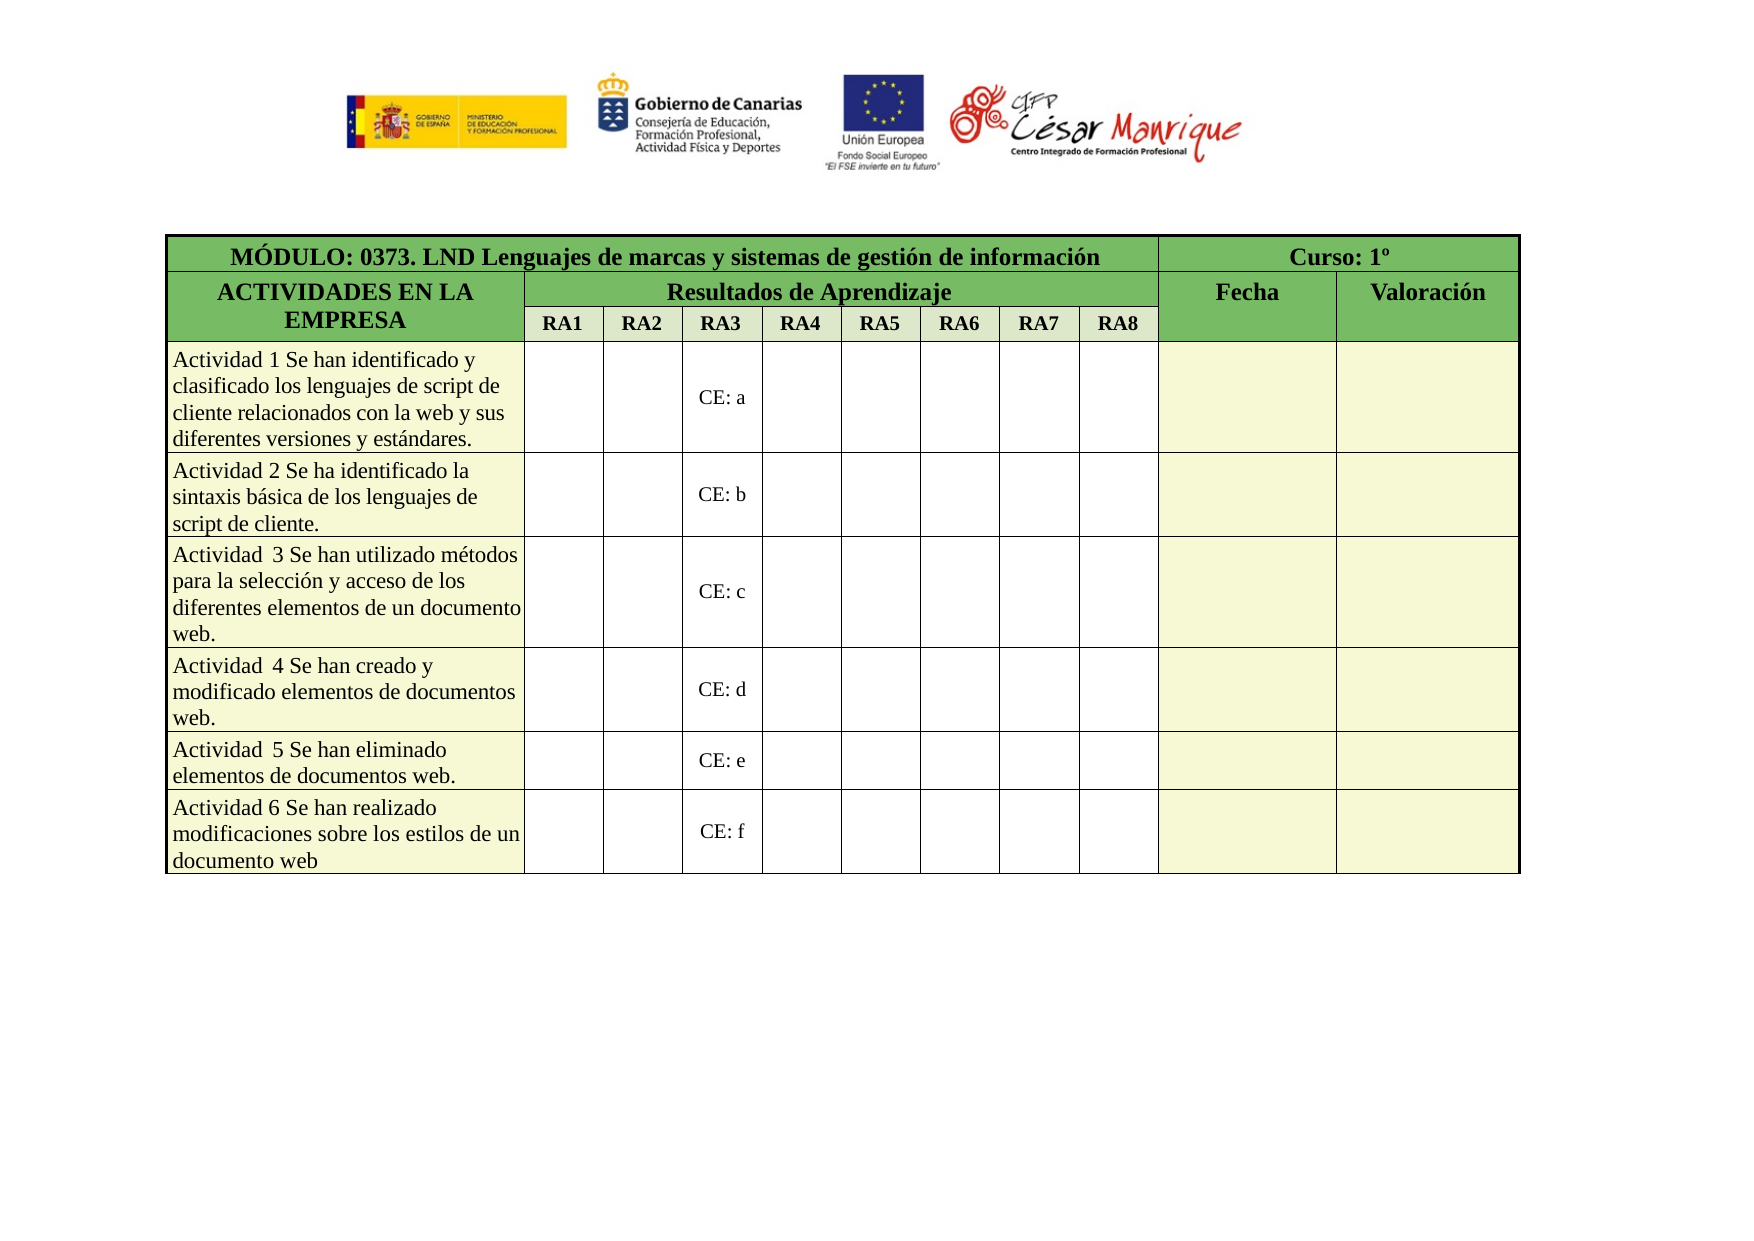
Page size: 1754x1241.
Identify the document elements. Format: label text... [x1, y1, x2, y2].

table_cell [1159, 790, 1336, 873]
table_cell [1080, 342, 1158, 452]
table_cell [525, 453, 603, 536]
table_cell [1080, 732, 1158, 789]
table_header MÓDULO: 0373. LND Lenguajes de marcas y sistemas de gestión de información [168, 237, 1158, 271]
table_cell [525, 648, 603, 731]
table_cell [1000, 453, 1079, 536]
table_cell [604, 648, 682, 731]
table_cell CE: c [683, 537, 762, 647]
table_cell [921, 537, 999, 647]
table_cell RA4 [763, 307, 841, 341]
table_cell Valoración [1337, 272, 1518, 341]
table_cell [763, 453, 841, 536]
table_cell Resultados de Aprendizaje [525, 272, 1158, 306]
table_cell [525, 790, 603, 873]
table_cell [921, 732, 999, 789]
table_cell [1337, 342, 1518, 452]
table_cell RA1 [525, 307, 603, 341]
table_cell [1159, 537, 1336, 647]
table_cell [1159, 453, 1336, 536]
table_cell [763, 342, 841, 452]
table_cell Actividad 2 Se ha identificado la sintaxis básica de los lenguajes de script de cliente. [168, 453, 524, 536]
table_cell ACTIVIDADES EN LA EMPRESA [168, 272, 524, 341]
table_cell [1159, 648, 1336, 731]
table_cell [1080, 790, 1158, 873]
table_cell [604, 732, 682, 789]
table_cell [1000, 342, 1079, 452]
table_cell [763, 732, 841, 789]
table_cell [763, 537, 841, 647]
table_cell [1000, 732, 1079, 789]
table_cell [1080, 537, 1158, 647]
table_cell RA7 [1000, 307, 1079, 341]
table_cell CE: f [683, 790, 762, 873]
table_cell [1337, 537, 1518, 647]
table_cell [763, 648, 841, 731]
table_cell [1337, 790, 1518, 873]
table_cell [604, 453, 682, 536]
table_cell [921, 648, 999, 731]
table_cell [525, 342, 603, 452]
table_cell Actividad 4 Se han creado y modificado elementos de documentos web. [168, 648, 524, 731]
table_cell RA6 [921, 307, 999, 341]
table_cell [1000, 790, 1079, 873]
table_cell [525, 537, 603, 647]
table_cell [1000, 648, 1079, 731]
table_cell [842, 732, 920, 789]
table_cell Actividad 5 Se han eliminado elementos de documentos web. [168, 732, 524, 789]
table_cell [921, 453, 999, 536]
table_header Curso: 1º [1159, 237, 1518, 271]
table_cell [1159, 732, 1336, 789]
table_cell CE: e [683, 732, 762, 789]
table_cell RA3 [683, 307, 762, 341]
table_cell [763, 790, 841, 873]
table_cell RA2 [604, 307, 682, 341]
table_cell [1080, 453, 1158, 536]
table_cell [604, 537, 682, 647]
table_cell CE: a [683, 342, 762, 452]
table_cell [1337, 732, 1518, 789]
table_cell CE: d [683, 648, 762, 731]
table_cell Fecha [1159, 272, 1336, 341]
table_cell [604, 790, 682, 873]
table_cell [1080, 648, 1158, 731]
table_cell [842, 648, 920, 731]
table_cell Actividad 1 Se han identificado y clasificado los lenguajes de script de cliente relacionados con la web y sus diferentes versiones y estándares. [168, 342, 524, 452]
table_cell [921, 790, 999, 873]
table_cell Actividad 6 Se han realizado modificaciones sobre los estilos de un documento web [168, 790, 524, 873]
table_cell [525, 732, 603, 789]
table_cell [1000, 537, 1079, 647]
table_cell [604, 342, 682, 452]
table_cell [842, 342, 920, 452]
table_cell Actividad 3 Se han utilizado métodos para la selección y acceso de los diferentes elementos de un documento web. [168, 537, 524, 647]
table_cell RA8 [1080, 307, 1158, 341]
table_cell [1337, 648, 1518, 731]
table_cell CE: b [683, 453, 762, 536]
picture [306, 49, 1258, 180]
table_cell [1159, 342, 1336, 452]
table_cell [1337, 453, 1518, 536]
table_cell [842, 790, 920, 873]
table_cell [842, 453, 920, 536]
table_cell [842, 537, 920, 647]
table_cell [921, 342, 999, 452]
table_cell RA5 [842, 307, 920, 341]
